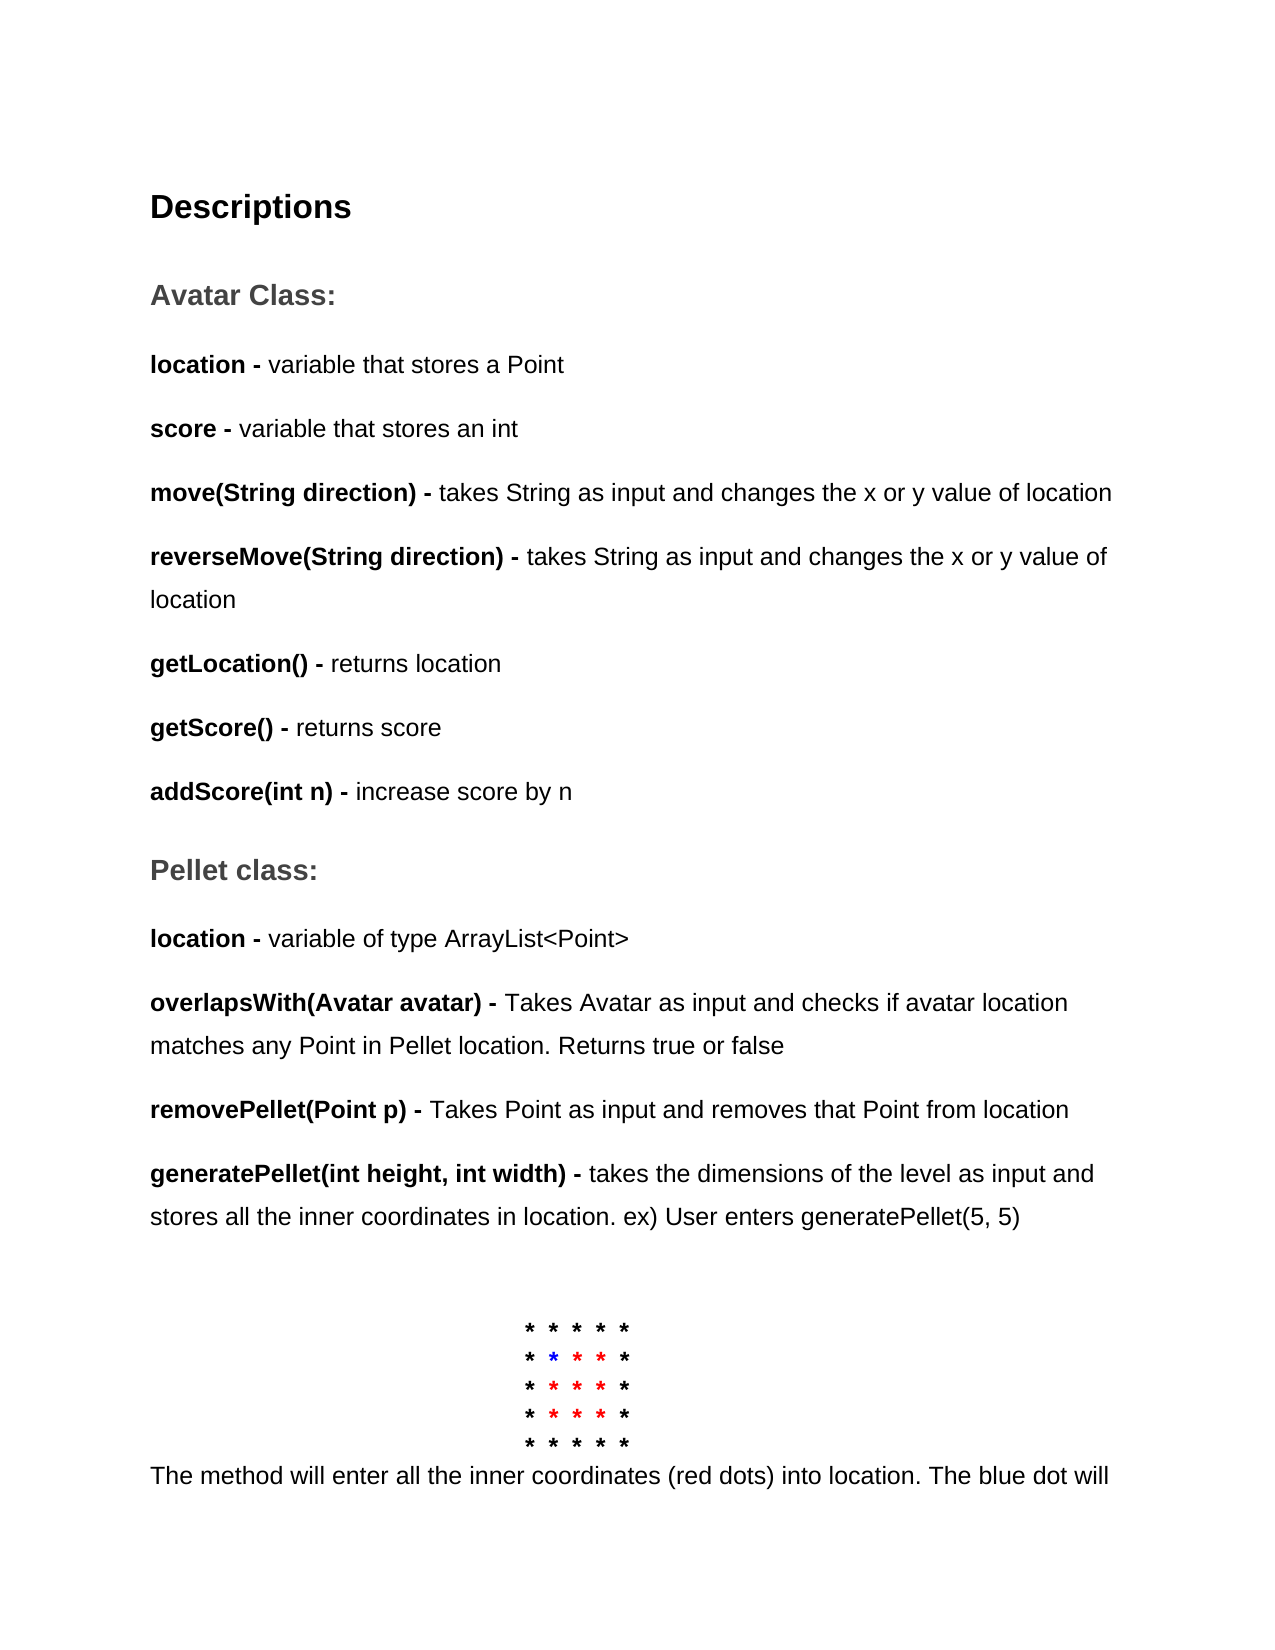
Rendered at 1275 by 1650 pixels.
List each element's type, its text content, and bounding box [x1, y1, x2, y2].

text reverseMove(String direction) - takes String as input and changes the x or y value of location [150, 541, 1125, 613]
text * * * * * [150, 1432, 1125, 1461]
text getLocation() - returns location [150, 648, 1125, 677]
text location - variable of type ArrayList<Point> [150, 924, 1125, 953]
text generatePellet(int height, int width) - takes the dimensions of the level as input and stores all the inner coordinates in location. ex) User enters generatePellet(5, 5) [150, 1159, 1125, 1274]
text * * * * * [450, 1317, 1125, 1346]
subtitle Descriptions [150, 187, 1125, 226]
text overlapsWith(Avatar avatar) - Takes Avatar as input and checks if avatar location matches any Point in Pellet location. Returns true or false [150, 988, 1125, 1060]
text * * * * * [150, 1375, 1125, 1403]
subtitle Pellet class: [150, 853, 1125, 886]
text location - variable that stores a Point [150, 349, 1125, 378]
subtitle Avatar Class: [150, 278, 1125, 312]
text move(String direction) - takes String as input and changes the x or y value of location [150, 477, 1125, 506]
text score - variable that stores an int [150, 413, 1125, 442]
text addScore(int n) - increase score by n [150, 776, 1125, 805]
text * * * * * [150, 1346, 1125, 1375]
text getScore() - returns score [150, 712, 1125, 741]
text * * * * * [150, 1403, 1125, 1432]
text The method will enter all the inner coordinates (red dots) into location. The blue dot will [150, 1461, 1125, 1490]
text removePellet(Point p) - Takes Point as input and removes that Point from location [150, 1095, 1125, 1124]
